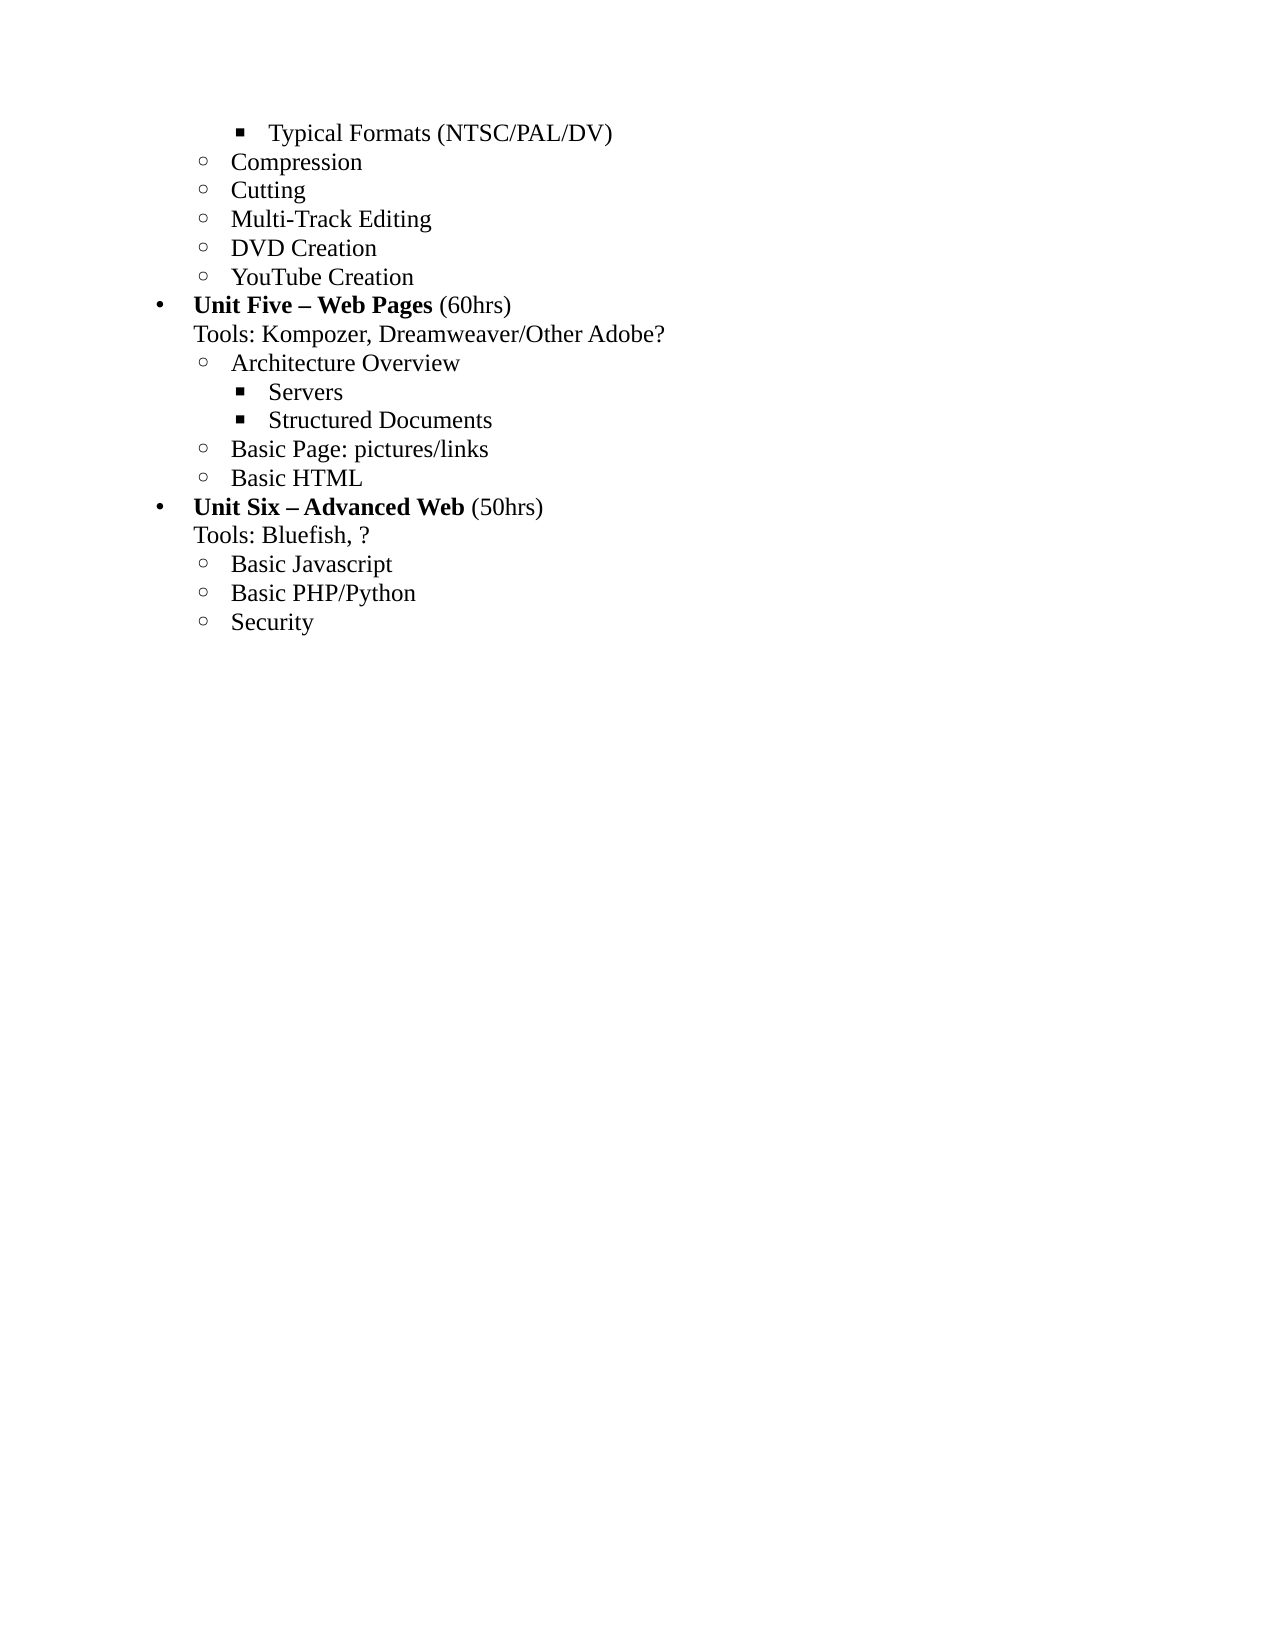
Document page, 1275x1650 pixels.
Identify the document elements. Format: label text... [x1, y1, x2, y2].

list DVD Creation [193, 233, 1157, 262]
list Unit Five – Web Pages (60hrs) Tools: Kompozer, Dreamweaver/Other Adobe? [156, 291, 1157, 348]
list Basic PHP/Python [193, 578, 1157, 607]
list Servers [231, 377, 1157, 406]
list Typical Formats (NTSC/PAL/DV) [231, 118, 1157, 147]
list Compression [193, 147, 1157, 176]
list Basic Page: pictures/links [193, 434, 1157, 463]
list Multi-Track Editing [193, 204, 1157, 233]
list Architecture Overview [193, 348, 1157, 377]
list Unit Six – Advanced Web (50hrs) Tools: Bluefish, ? [156, 492, 1157, 549]
list Basic HTML [193, 463, 1157, 492]
list Basic Javascript [193, 549, 1157, 578]
list Cutting [193, 176, 1157, 204]
list YouTube Creation [193, 262, 1157, 291]
list Security [193, 607, 1157, 636]
list Structured Documents [231, 406, 1157, 434]
